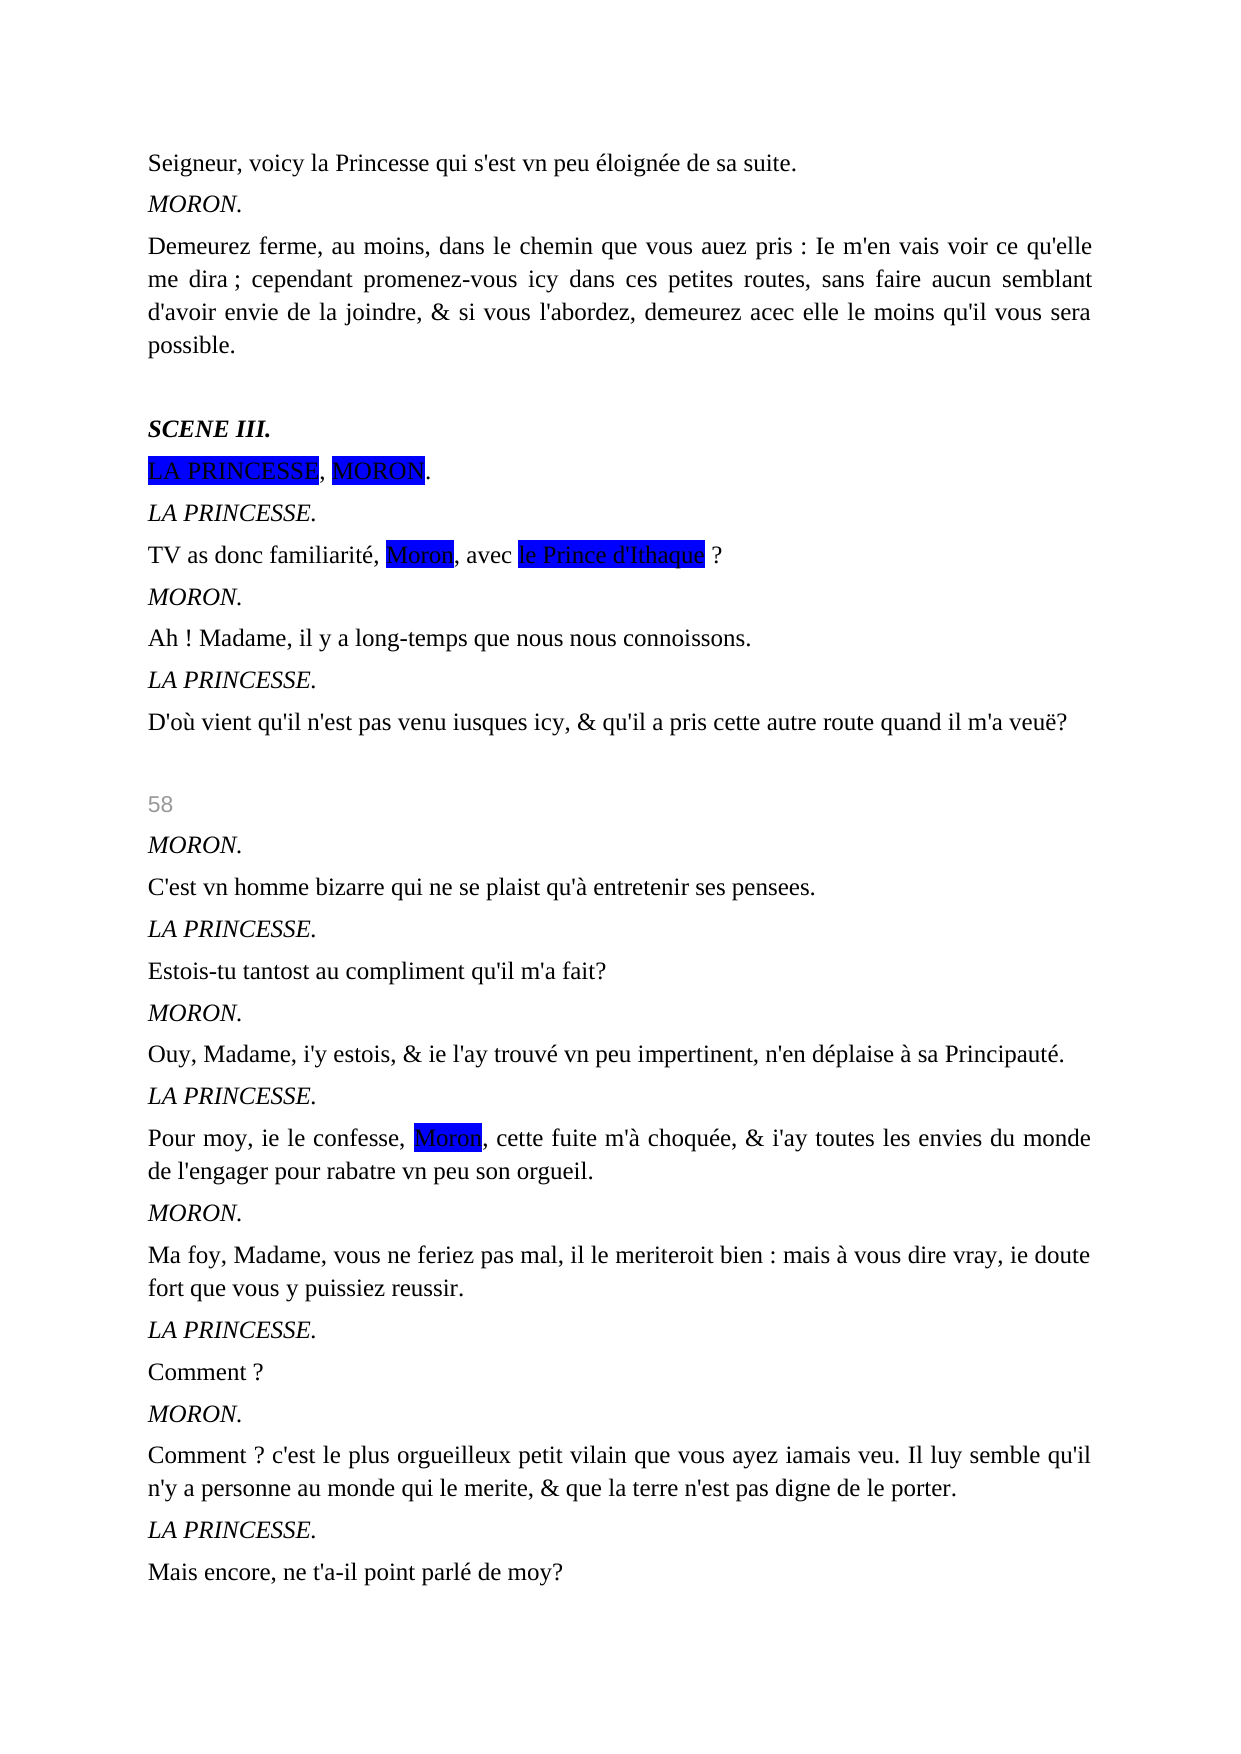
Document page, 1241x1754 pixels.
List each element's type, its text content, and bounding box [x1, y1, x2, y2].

text MORON. [148, 1399, 1093, 1427]
text Demeurez ferme, au moins, dans le chemin que vous auez pris : Ie m'en vais voir ce qu'elle me dira ; cependant promenez-vous icy dans ces petites routes, sans faire aucun semblant d'avoir envie de la joindre, & si vous l'abordez, demeurez acec elle le moins qu'il vous sera possible. [148, 231, 1093, 359]
text Ah ! Madame, il y a long-temps que nous nous connoissons. [148, 623, 1093, 652]
text Ouy, Madame, i'y estois, & ie l'ay trouvé vn peu impertinent, n'en déplaise à sa Principauté. [148, 1039, 1093, 1068]
text MORON. [148, 998, 1093, 1026]
text Pour moy, ie le confesse, Moron, cette fuite m'à choquée, & i'ay toutes les envies du monde de l'engager pour rabatre vn peu son orgueil. [148, 1123, 1093, 1185]
text Comment ? [148, 1357, 1093, 1386]
text Ma foy, Madame, vous ne feriez pas mal, il le meriteroit bien : mais à vous dire vray, ie doute fort que vous y puissiez reussir. [148, 1240, 1093, 1302]
text MORON. [148, 1198, 1093, 1227]
text LA PRINCESSE. [148, 914, 1093, 943]
text C'est vn homme bizarre qui ne se plaist qu'à entretenir ses pensees. [148, 872, 1093, 901]
text Seigneur, voicy la Princesse qui s'est vn peu éloignée de sa suite. [148, 148, 1093, 176]
text 58 [173, 791, 1093, 817]
text Comment ? c'est le plus orgueilleux petit vilain que vous ayez iamais veu. Il luy semble qu'il n'y a personne au monde qui le merite, & que la terre n'est pas digne de le porter. [148, 1441, 1093, 1502]
text MORON. [148, 830, 1093, 859]
text TV as donc familiarité, Moron, avec le Prince d'Ithaque ? [454, 540, 518, 568]
text SCENE III. [148, 414, 1093, 443]
text LA PRINCESSE. [148, 498, 1093, 527]
text LA PRINCESSE. [148, 665, 1093, 694]
text TV as donc familiarité, Moron, avec le Prince d'Ithaque ? [148, 540, 386, 568]
text Mais encore, ne t'a-il point parlé de moy? [148, 1557, 1093, 1586]
text LA PRINCESSE, MORON. [425, 456, 1093, 485]
text Estois-tu tantost au compliment qu'il m'a fait? [148, 956, 1093, 984]
text LA PRINCESSE. [148, 1081, 1093, 1110]
text LA PRINCESSE. [148, 1515, 1093, 1544]
text D'où vient qu'il n'est pas venu iusques icy, & qu'il a pris cette autre route quand il m'a veuë? [148, 707, 1093, 736]
text TV as donc familiarité, Moron, avec le Prince d'Ithaque ? [705, 540, 1093, 568]
text LA PRINCESSE. [148, 1315, 1093, 1344]
text MORON. [148, 189, 1093, 218]
text MORON. [148, 582, 1093, 610]
